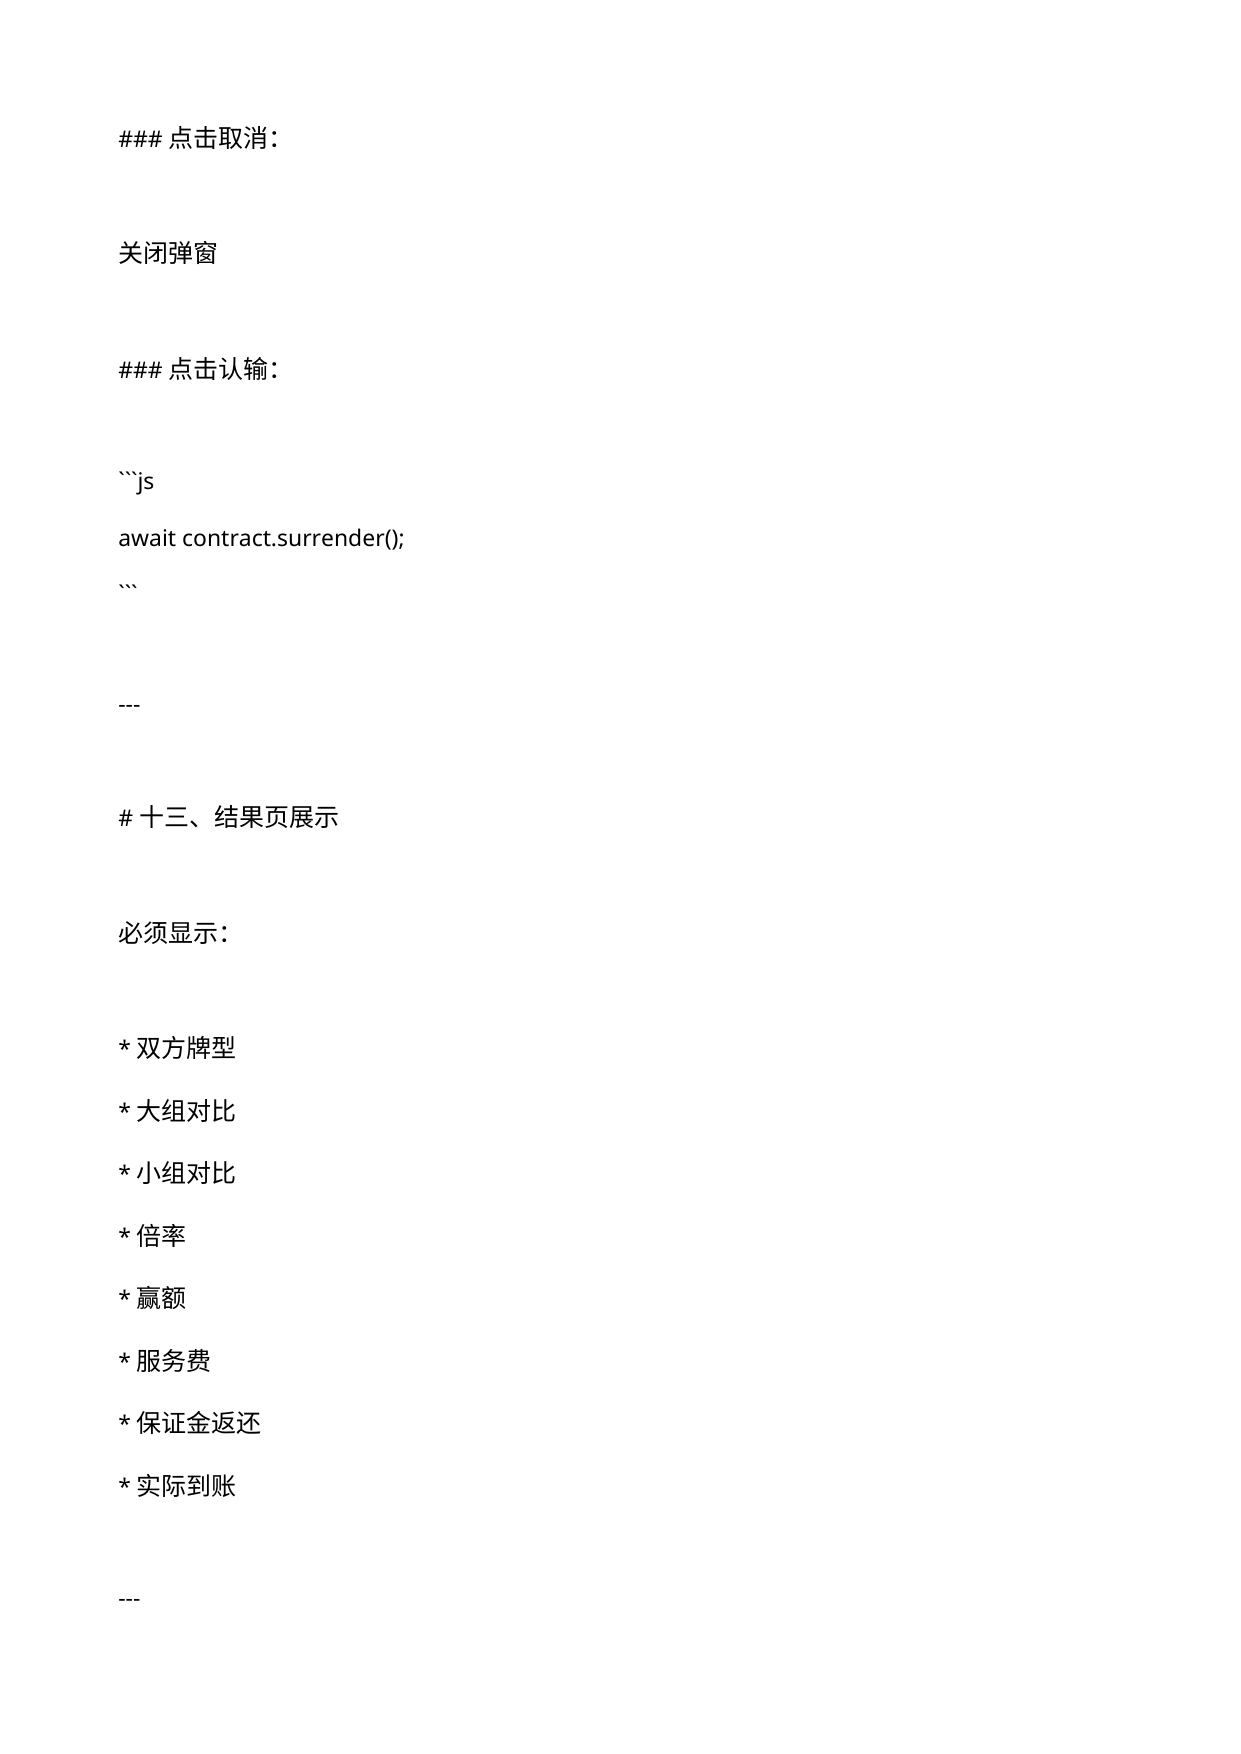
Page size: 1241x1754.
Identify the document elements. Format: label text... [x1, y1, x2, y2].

text * 保证金返还 [118, 1404, 1122, 1440]
text * 实际到账 [118, 1466, 1122, 1503]
text * 双方牌型 [118, 1029, 1122, 1065]
text 关闭弹窗 [118, 234, 1122, 270]
text * 服务费 [118, 1341, 1122, 1378]
text --- [118, 688, 1122, 719]
text * 大组对比 [118, 1091, 1122, 1128]
text # 十三、结果页展示 [118, 798, 1122, 834]
text * 小组对比 [118, 1154, 1122, 1190]
text ### 点击取消： [118, 118, 1122, 154]
text --- [118, 1582, 1122, 1613]
text 必须显示： [118, 913, 1122, 949]
text ```js [118, 465, 1122, 496]
text * 赢额 [118, 1279, 1122, 1315]
text await contract.surrender(); [118, 521, 1122, 553]
text * 倍率 [118, 1216, 1122, 1253]
text ``` [118, 578, 1122, 609]
text ### 点击认输： [118, 349, 1122, 385]
